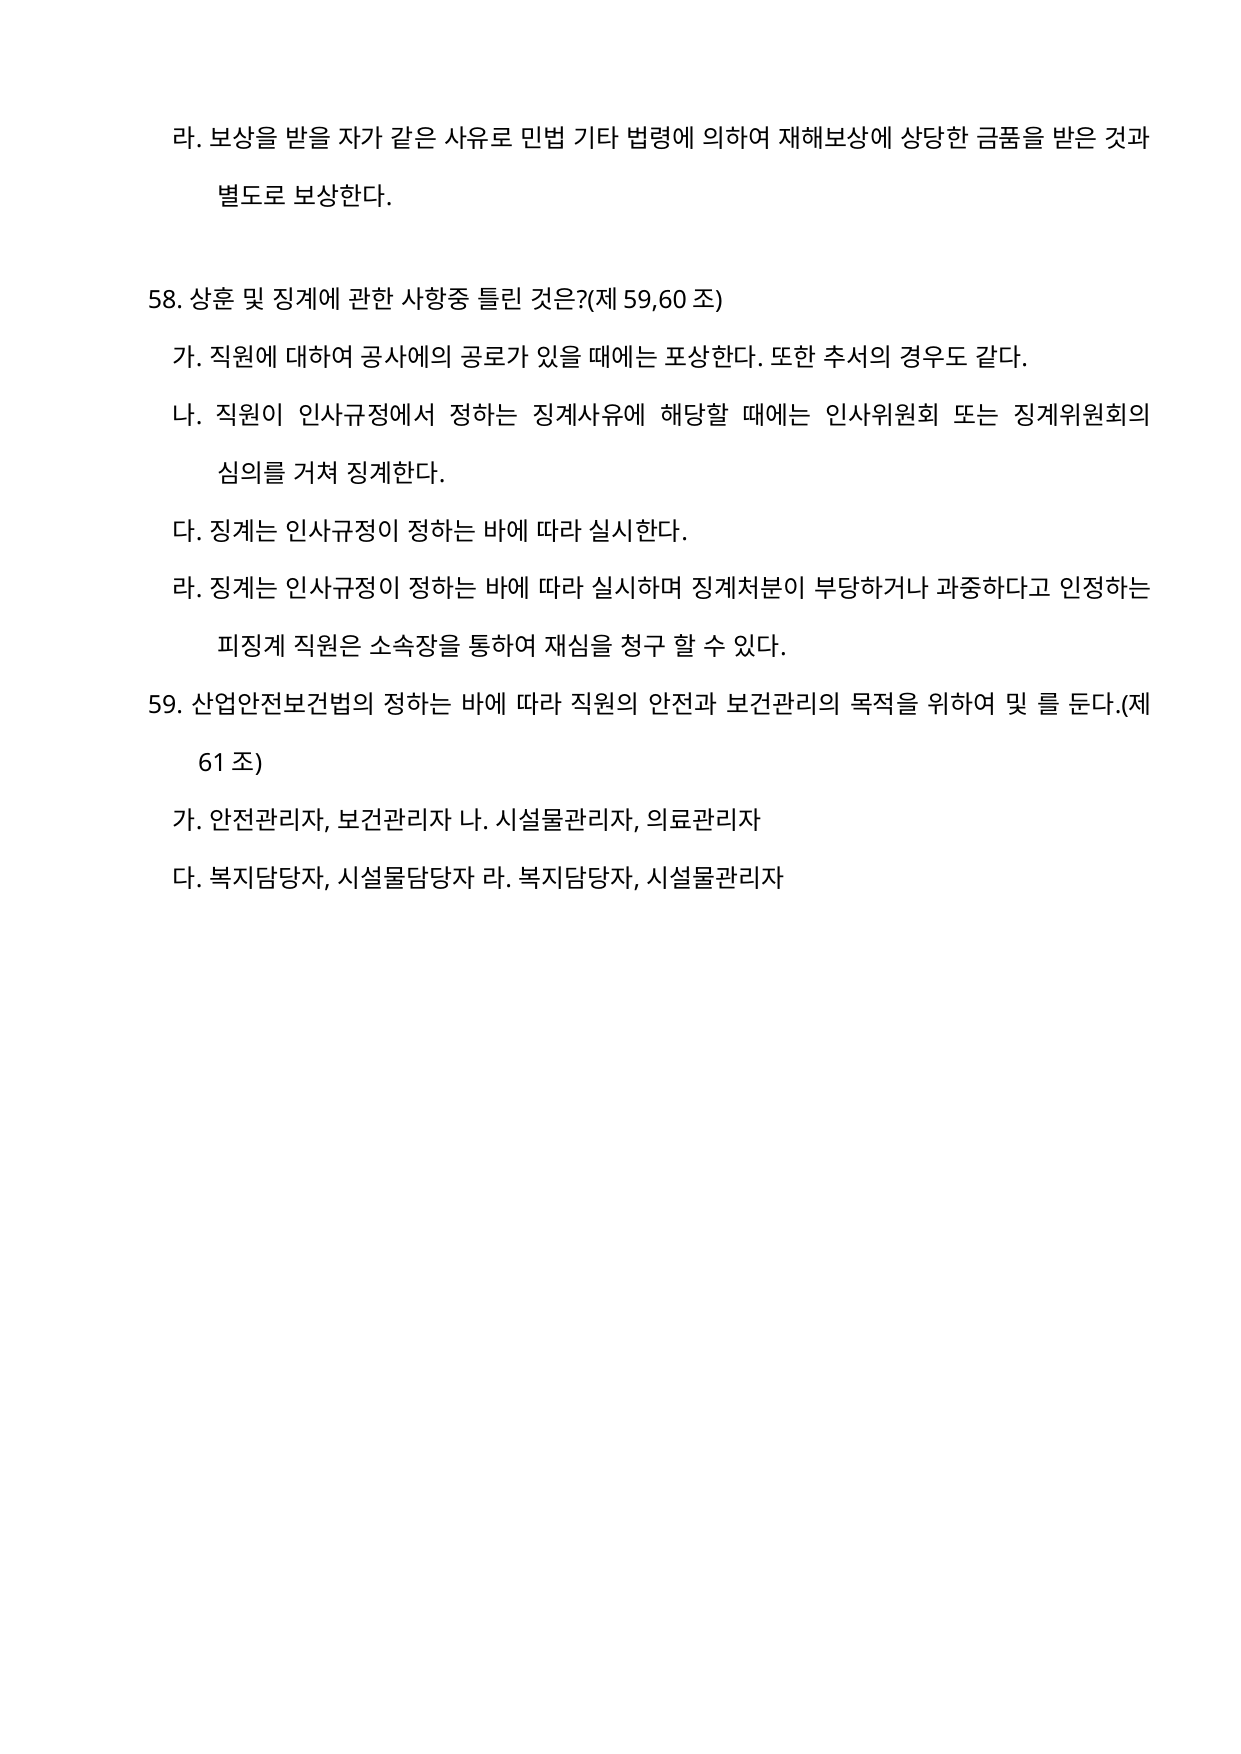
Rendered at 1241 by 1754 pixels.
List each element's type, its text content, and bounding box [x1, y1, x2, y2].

text 가. 안전관리자, 보건관리자 나. 시설물관리자, 의료관리자 [173, 801, 1152, 837]
text 나. 직원이 인사규정에서 정하는 징계사유에 해당할 때에는 인사위원회 또는 징계위원회의 심의를 거쳐 징계한다. [173, 395, 1152, 489]
text 다. 징계는 인사규정이 정하는 바에 따라 실시한다. [173, 511, 1152, 547]
text 가. 직원에 대하여 공사에의 공로가 있을 때에는 포상한다. 또한 추서의 경우도 같다. [173, 337, 1152, 373]
text 59. 산업안전보건법의 정하는 바에 따라 직원의 안전과 보건관리의 목적을 위하여 및 를 둔다.(제61조) [148, 685, 1152, 779]
text 다. 복지담당자, 시설물담당자 라. 복지담당자, 시설물관리자 [173, 858, 1152, 895]
text 58. 상훈 및 징계에 관한 사항중 틀린 것은?(제59,60조) [148, 279, 1152, 316]
text 라. 징계는 인사규정이 정하는 바에 따라 실시하며 징계처분이 부당하거나 과중하다고 인정하는 피징계 직원은 소속장을 통하여 재심을 청구 할 수 있다. [173, 569, 1152, 663]
text 라. 보상을 받을 자가 같은 사유로 민법 기타 법령에 의하여 재해보상에 상당한 금품을 받은 것과 별도로 보상한다. [173, 118, 1152, 212]
